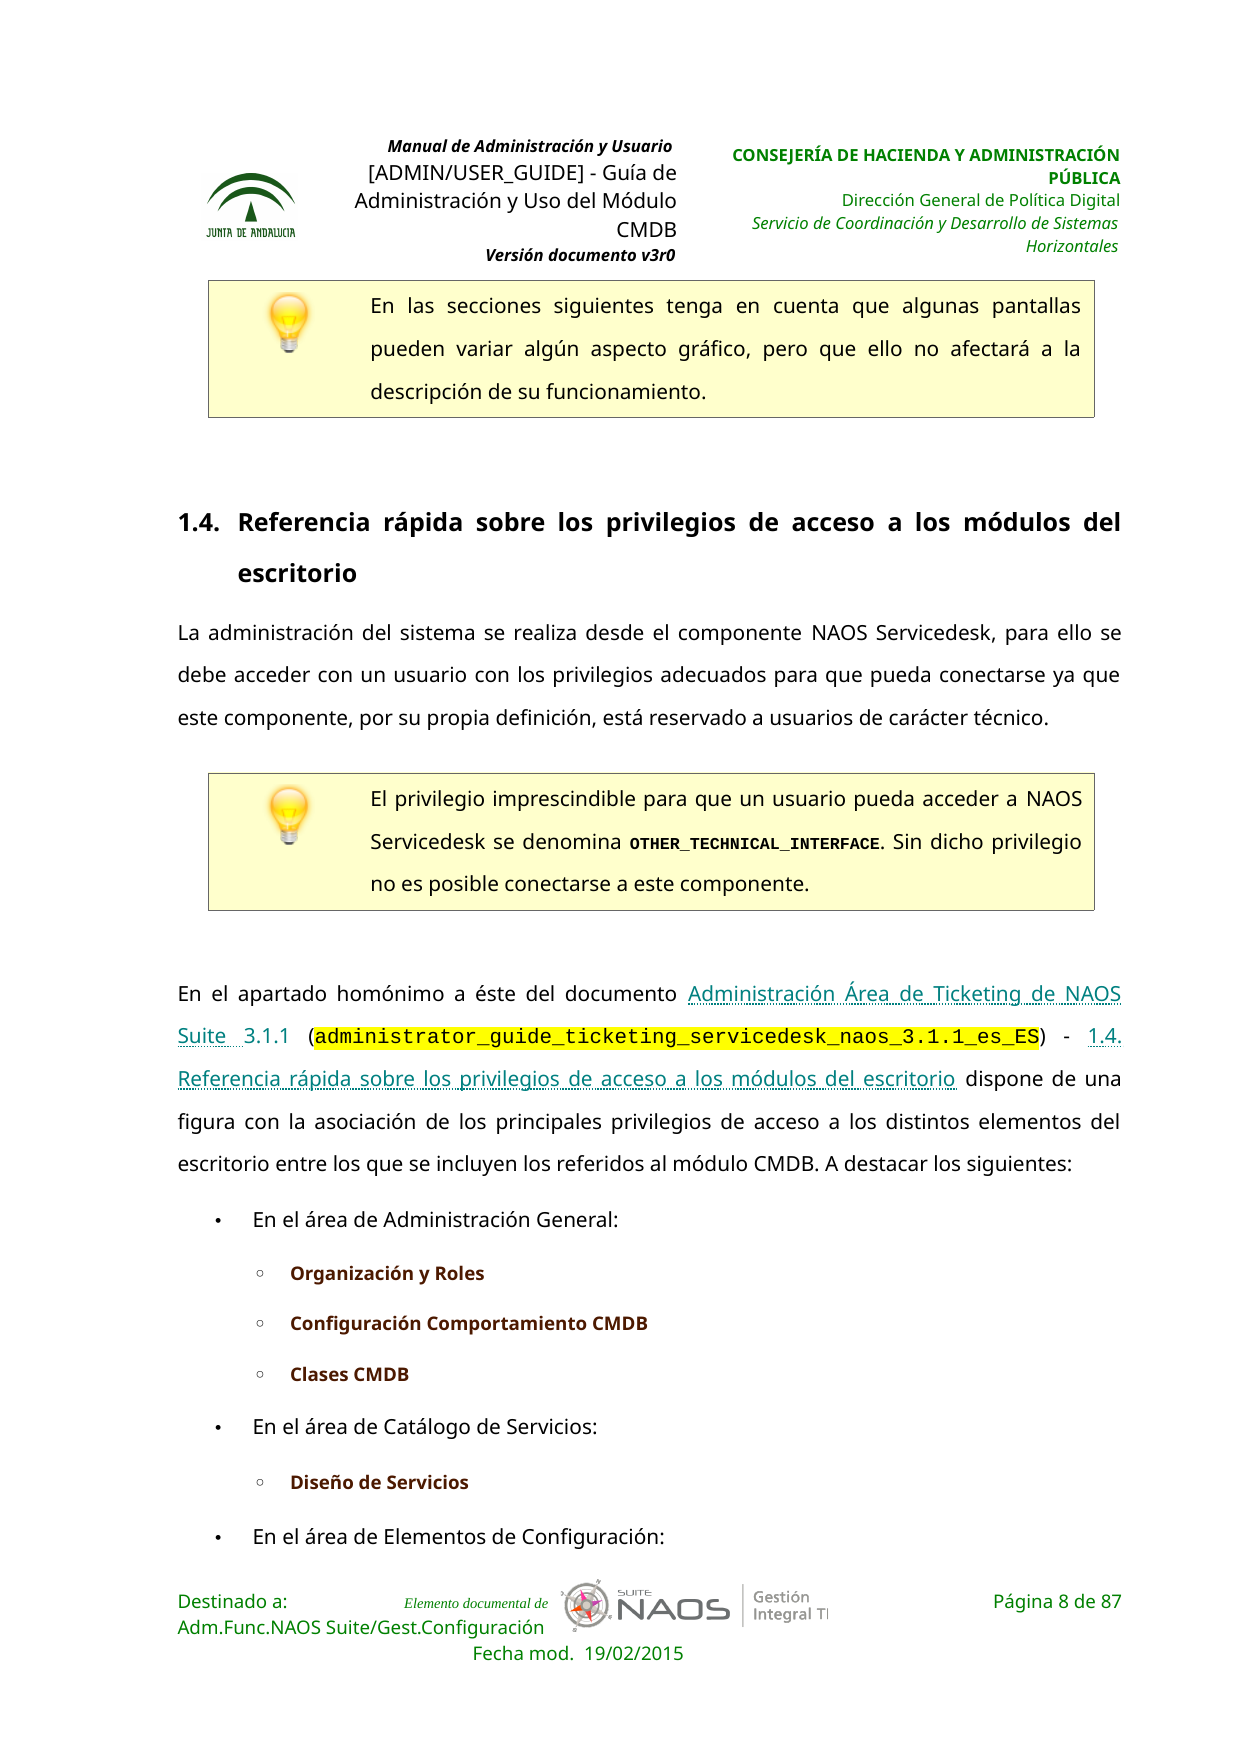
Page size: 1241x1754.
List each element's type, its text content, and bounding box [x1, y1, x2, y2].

picture [262, 784, 316, 845]
picture [201, 173, 298, 241]
text La administración del sistema se realiza desde el componente NAOS Servicedesk, para ello se debe acceder con un usuario con los privilegios adecuados para que pueda conectarse ya que este componente, por su propia definición, está reservado a usuarios de carácter técnico. [177, 618, 1122, 732]
list En el área de Catálogo de Servicios: [215, 1412, 1122, 1440]
list Diseño de Servicios [252, 1467, 1122, 1496]
text En el apartado homónimo a éste del documento Administración Área de Ticketing de NAOS Suite 3.1.1 (administrator_guide_ticketing_servicedesk_naos_3.1.1_es_ES) - 1.4. Referencia rápida sobre los privilegios de acceso a los módulos del escritorio dispone de una figura con la asociación de los principales privilegios de acceso a los distintos elementos del escritorio entre los que se incluyen los referidos al módulo CMDB. A destacar los siguientes: [177, 979, 1122, 1178]
text El privilegio imprescindible para que un usuario pueda acceder a NAOS Servicedesk se denomina OTHER_TECHNICAL_INTERFACE. Sin dicho privilegio no es posible conectarse a este componente. [370, 784, 1082, 898]
list En el área de Elementos de Configuración: [215, 1522, 1122, 1551]
picture [262, 292, 316, 353]
list En el área de Administración General: [215, 1205, 1122, 1233]
list Organización y Roles [252, 1260, 1122, 1285]
text En las secciones siguientes tenga en cuenta que algunas pantallas pueden variar algún aspecto gráfico, pero que ello no afectará a la descripción de su funcionamiento. [370, 292, 1082, 405]
list Clases CMDB [252, 1361, 1122, 1387]
subtitle Referencia rápida sobre los privilegios de acceso a los módulos del escritorio [177, 504, 1122, 589]
list Configuración Comportamiento CMDB [252, 1311, 1122, 1336]
picture [560, 1579, 829, 1632]
